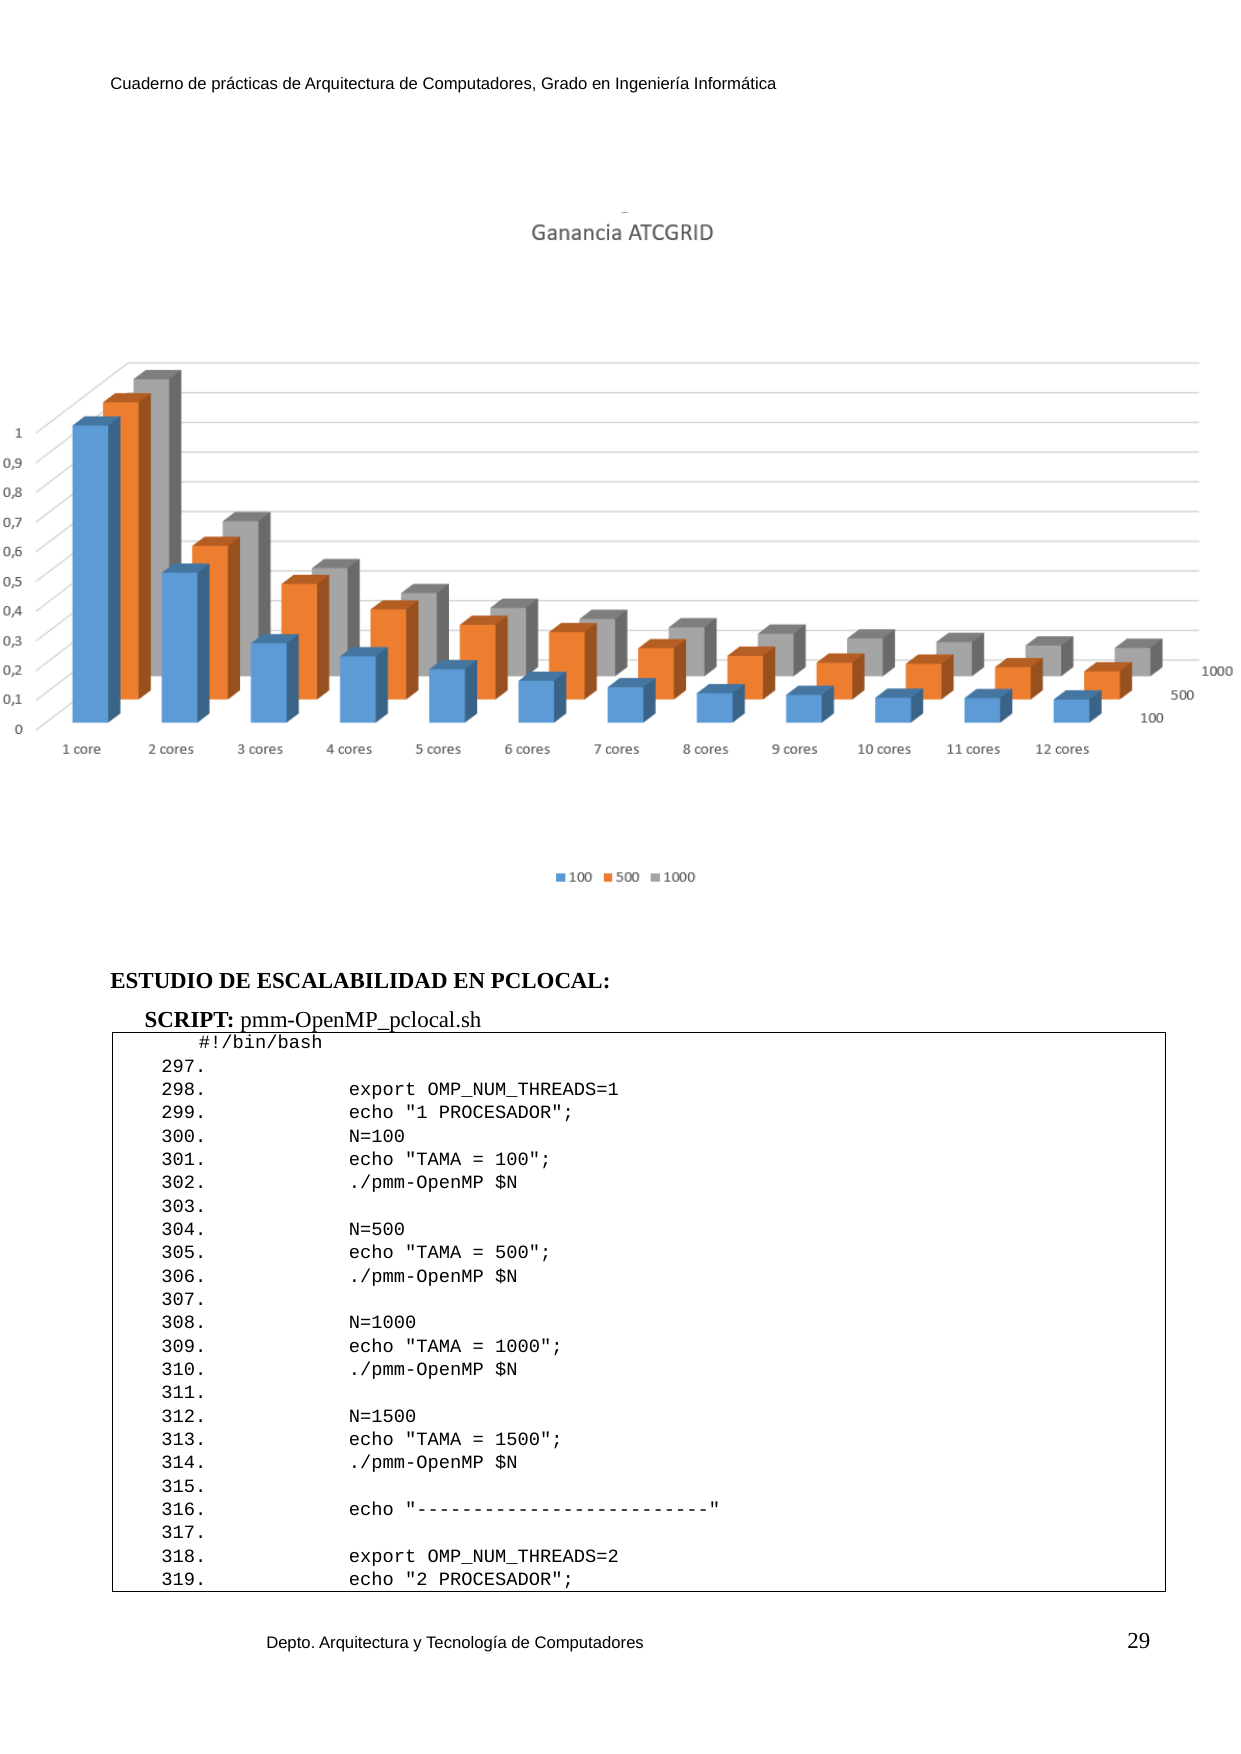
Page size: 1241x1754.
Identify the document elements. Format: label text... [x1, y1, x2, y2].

table_header #!/bin/bash export OMP_NUM_THREADS=1 echo "1 PROCESADOR"; N=100 echo "TAMA = 100"; ./pmm-OpenMP $N N=500 echo "TAMA = 500"; ./pmm-OpenMP $N N=1000 echo "TAMA = 1000"; ./pmm-OpenMP $N N=1500 echo "TAMA = 1500"; ./pmm-OpenMP $N echo "--------------------------" export OMP_NUM_THREADS=2 echo "2 PROCESADOR"; N=100 echo "TAMA = 100"; ./pmm-OpenMP $N N=500 echo "TAMA = 500"; ./pmm-OpenMP $N N=1000 echo "TAMA = 1000"; ./pmm-OpenMP $N N=1500 echo "TAMA = 1500"; ./pmm-OpenMP $N echo "--------------------------" export OMP_NUM_THREADS=3 echo "3 PROCESADOR"; N=100 echo "TAMA = 100"; ./pmm-OpenMP $N N=500 echo "TAMA = 500"; ./pmm-OpenMP $N N=1000 echo "TAMA = 1000"; ./pmm-OpenMP $N N=1500 echo "TAMA = 1500"; ./pmm-OpenMP $N echo "--------------------------" export OMP_NUM_THREADS=4 echo "4 PROCESADOR"; N=100 echo "TAMA = 100"; ./pmm-OpenMP $N N=500 echo "TAMA = 500"; ./pmm-OpenMP $N N=1000 echo "TAMA = 1000"; ./pmm-OpenMP $N N=1500 echo "TAMA = 1500"; ./pmm-OpenMP $N [113, 1033, 1165, 1591]
list SCRIPT: pmm-OpenMP_pclocal.sh [110, 1006, 1150, 1032]
picture [0, 212, 1241, 889]
list ESTUDIO DE ESCALABILIDAD EN PCLOCAL: [110, 967, 1150, 993]
